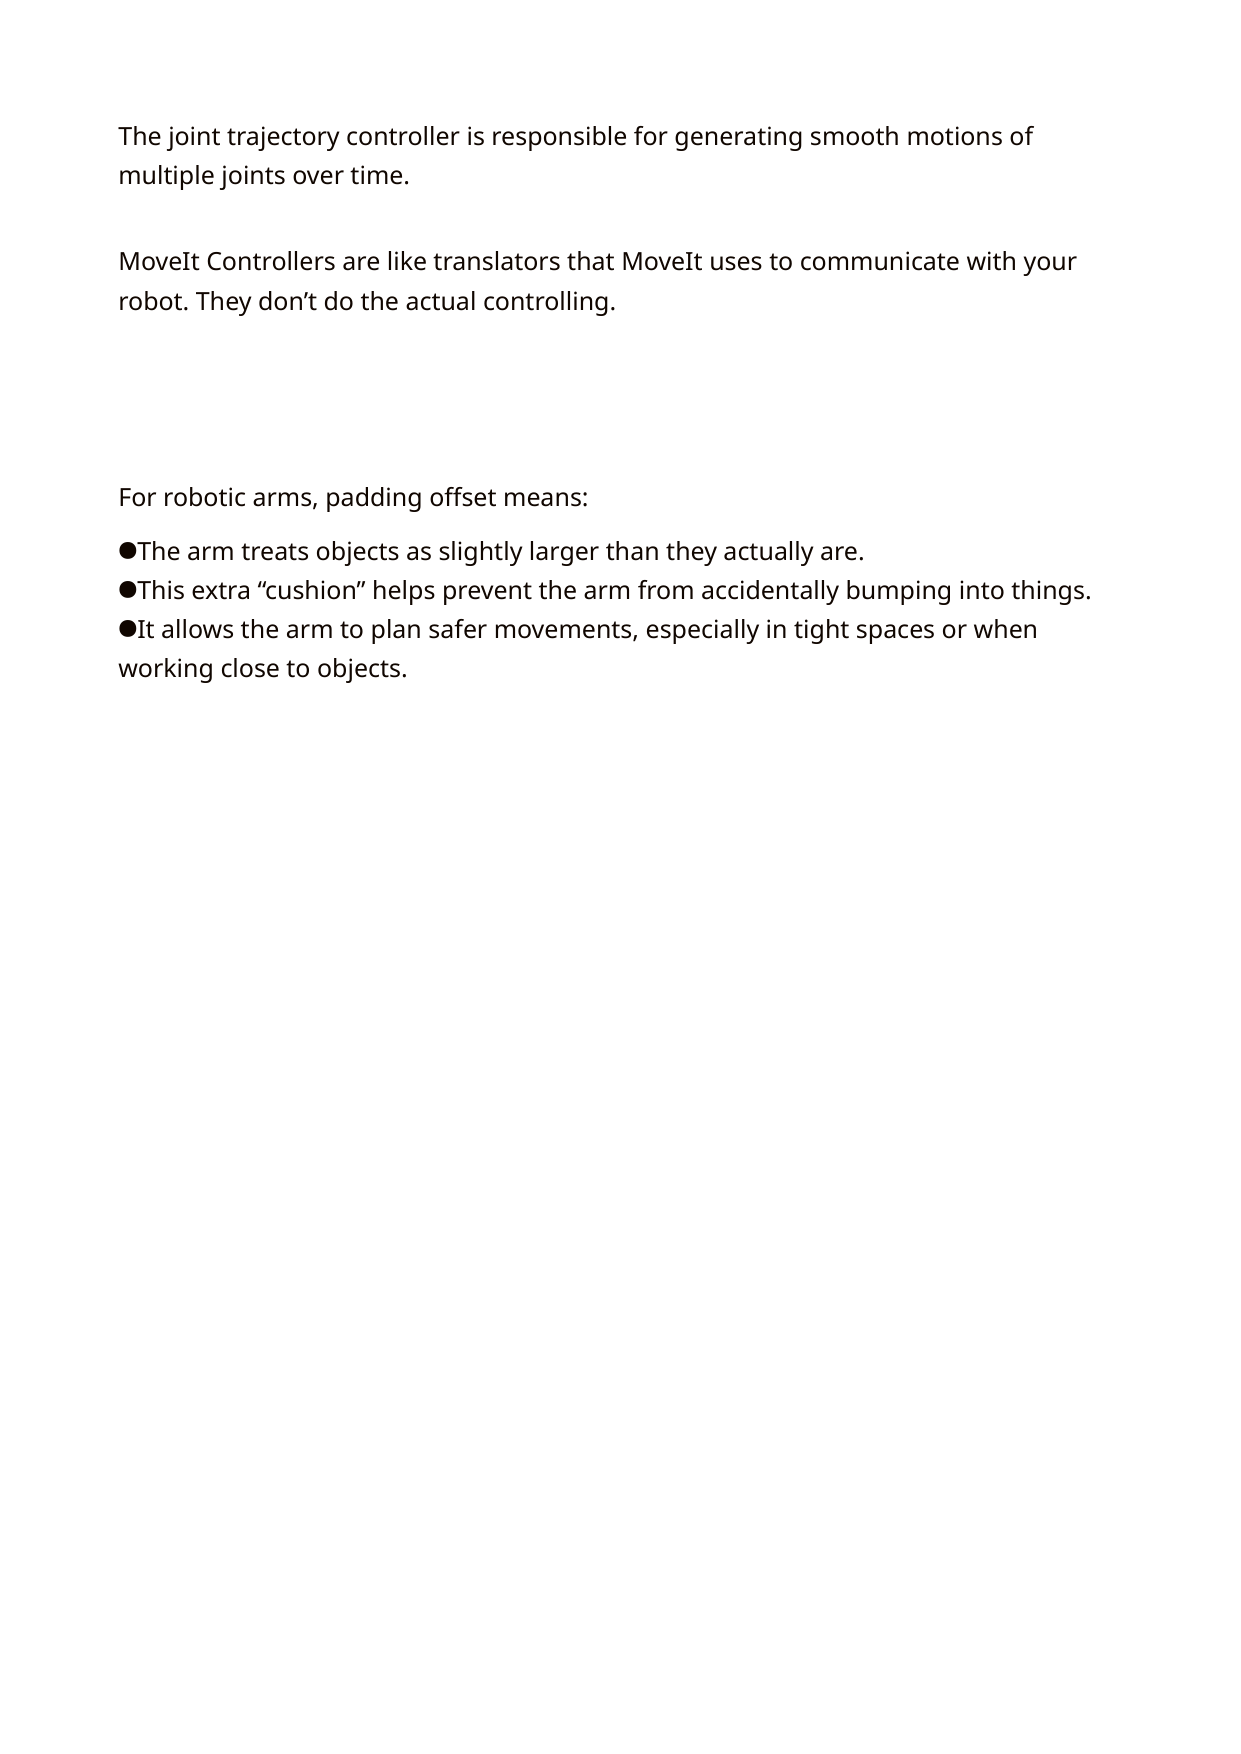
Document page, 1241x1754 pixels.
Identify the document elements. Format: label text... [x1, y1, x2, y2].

text The joint trajectory controller is responsible for generating smooth motions of multiple joints over time. [118, 118, 1122, 191]
list This extra “cushion” helps prevent the arm from accidentally bumping into things. [118, 573, 1122, 607]
text For robotic arms, padding offset means: [118, 480, 1122, 514]
text MoveIt Controllers are like translators that MoveIt uses to communicate with your robot. They don’t do the actual controlling. [118, 244, 1122, 317]
list The arm treats objects as slightly larger than they actually are. [118, 533, 1122, 568]
list It allows the arm to plan safer movements, especially in tight spaces or when working close to objects. [118, 612, 1122, 685]
